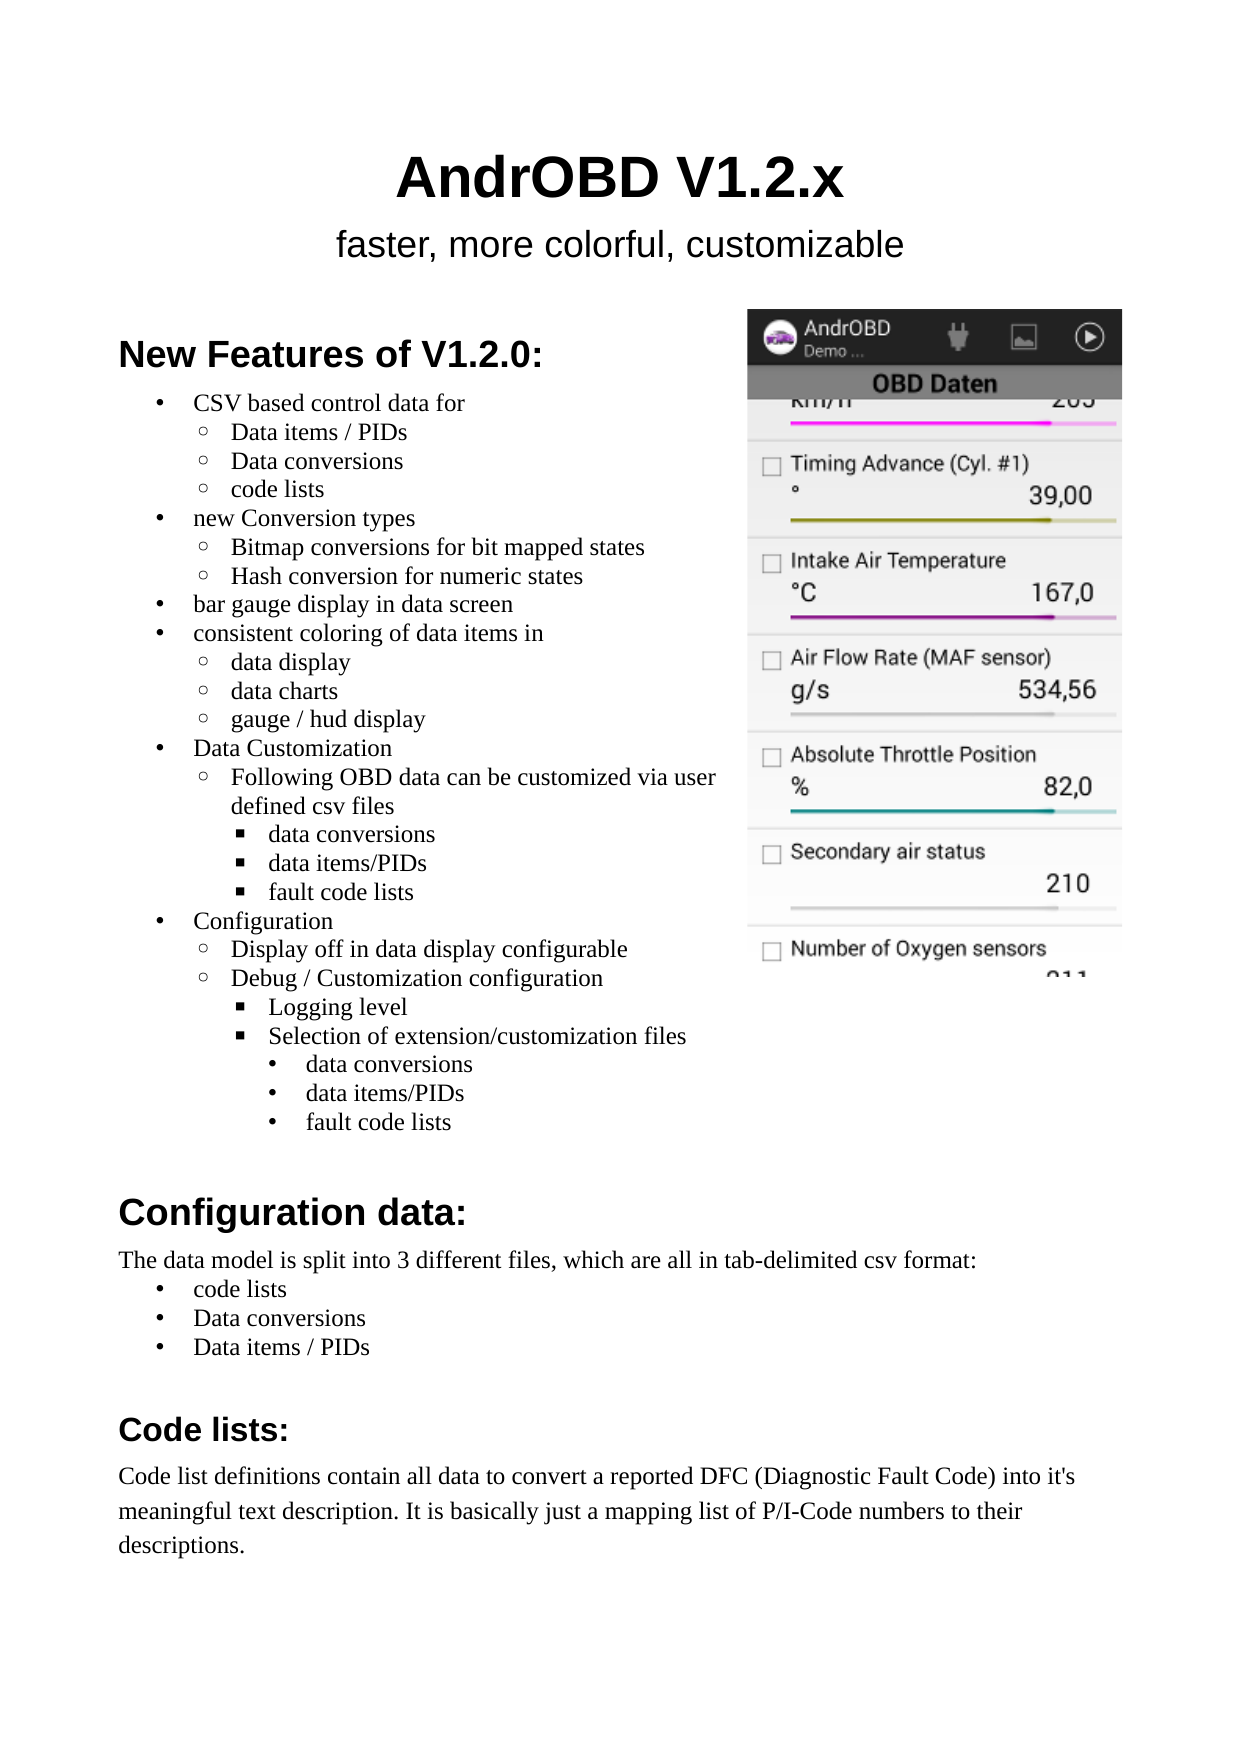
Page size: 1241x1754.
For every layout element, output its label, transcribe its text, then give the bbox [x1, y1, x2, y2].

list data conversions [231, 819, 747, 848]
title AndrOBD V1.2.x [118, 143, 1122, 210]
subtitle Code lists: [118, 1410, 1122, 1449]
list data charts [193, 676, 747, 704]
list Data items / PIDs [193, 417, 747, 446]
list code lists [193, 474, 747, 503]
list Bitmap conversions for bit mapped states [193, 532, 747, 561]
list Hash conversion for numeric states [193, 561, 747, 589]
text Code list definitions contain all data to convert a reported DFC (Diagnostic Fault Code) into it's meaningful text description. It is basically just a mapping list of P/I-Code numbers to their descriptions. [118, 1461, 1122, 1559]
list Data items / PIDs [156, 1332, 1122, 1361]
list Data conversions [193, 446, 747, 474]
list Display off in data display configurable [193, 934, 747, 963]
list fault code lists [268, 1107, 1122, 1136]
list Data conversions [156, 1303, 1122, 1332]
list Data Customization [156, 733, 747, 762]
text The data model is split into 3 different files, which are all in tab-delimited csv format: [118, 1246, 1122, 1274]
picture [747, 309, 1123, 977]
list code lists [156, 1274, 1122, 1303]
list new Conversion types [156, 503, 747, 532]
list Logging level [231, 992, 1122, 1021]
subtitle New Features of V1.2.0: [118, 332, 747, 376]
subtitle faster, more colorful, customizable [118, 223, 1122, 266]
list CSV based control data for [156, 388, 747, 417]
list data display [193, 647, 747, 676]
list Debug / Customization configuration [193, 963, 1122, 992]
list fault code lists [231, 877, 747, 906]
subtitle Configuration data: [118, 1189, 1122, 1233]
list gauge / hud display [193, 704, 747, 733]
list Configuration [156, 906, 747, 934]
list consistent coloring of data items in [156, 618, 747, 647]
list Selection of extension/customization files [231, 1021, 1122, 1049]
list Following OBD data can be customized via user defined csv files [193, 762, 747, 819]
list bar gauge display in data screen [156, 589, 747, 618]
list data items/PIDs [231, 848, 747, 877]
list data items/PIDs [268, 1078, 1122, 1107]
list data conversions [268, 1049, 1122, 1078]
